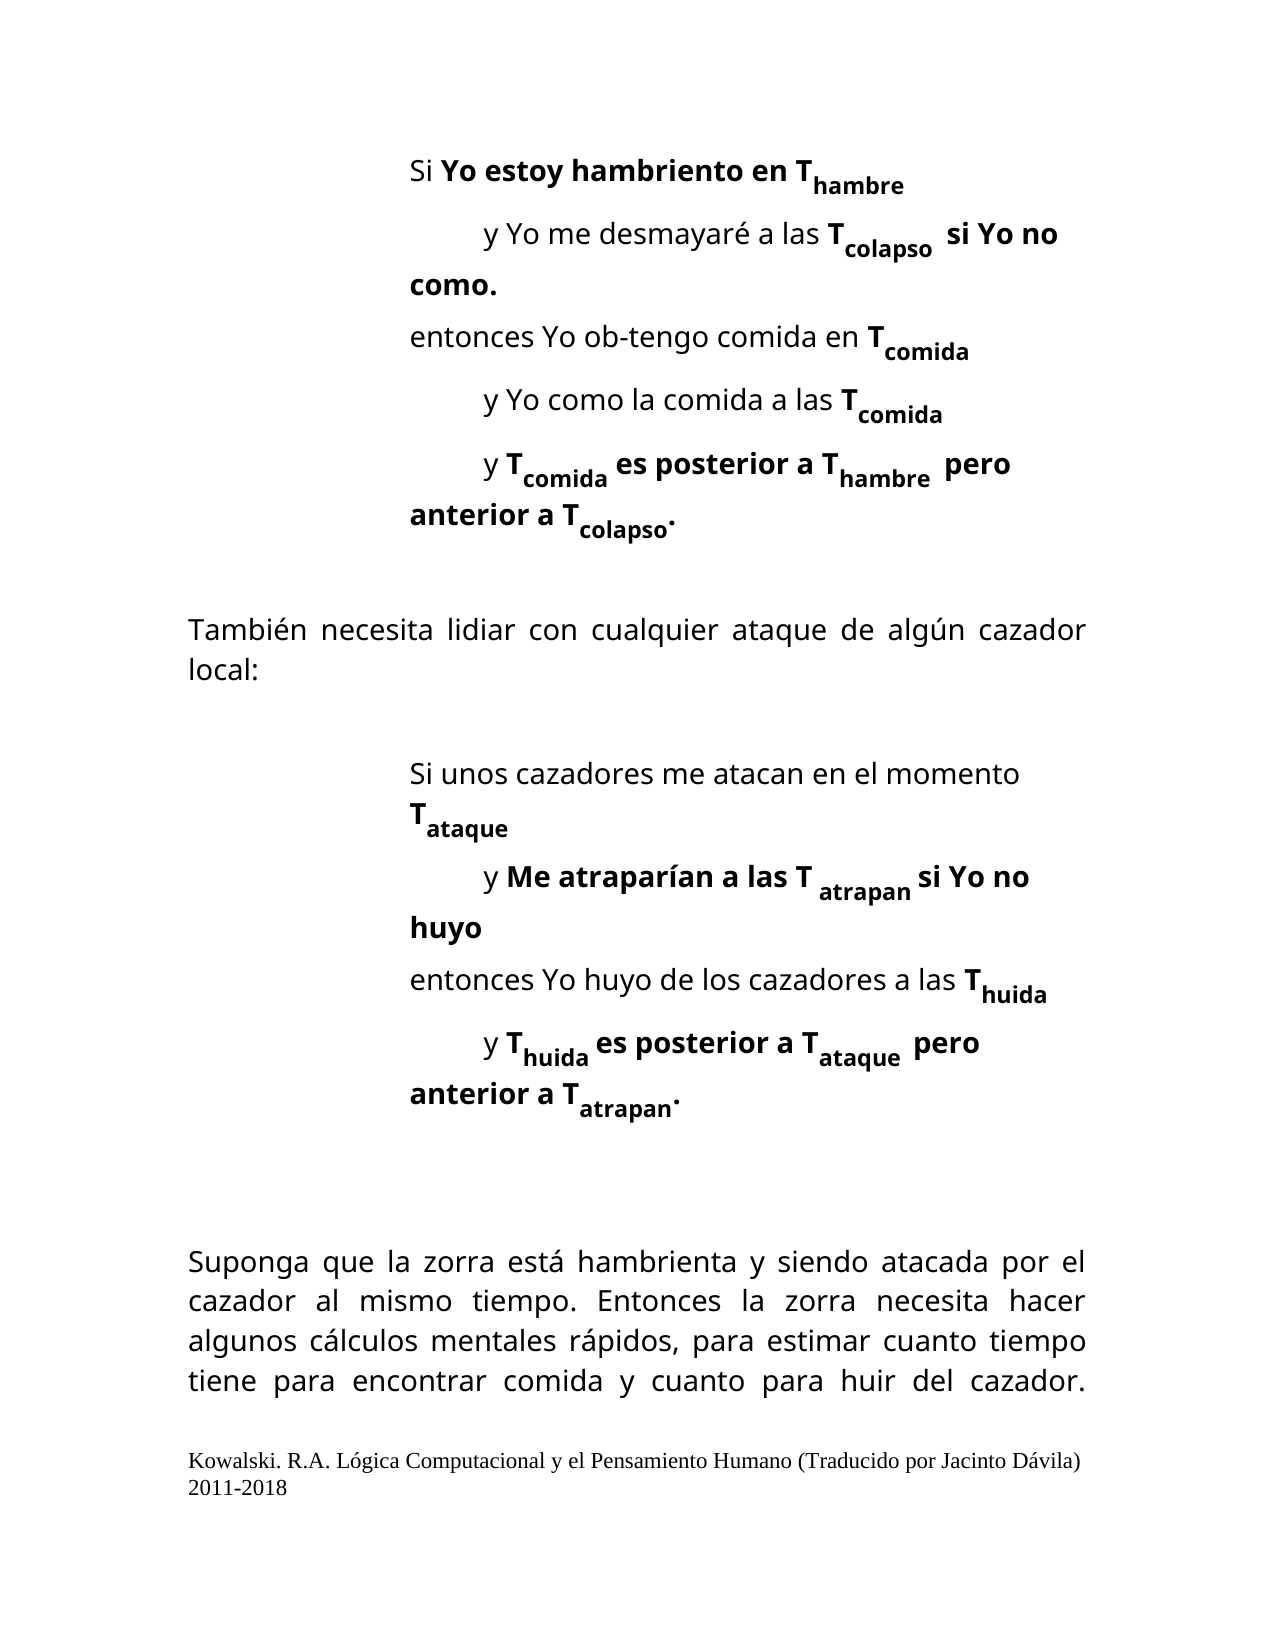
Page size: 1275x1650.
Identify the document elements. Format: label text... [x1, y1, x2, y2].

text entonces Yo ob-tengo comida en Tcomida [409, 316, 1087, 367]
text También necesita lidiar con cualquier ataque de algún cazador local: [188, 609, 1087, 689]
text y Yo como la comida a las Tcomida [409, 380, 1087, 431]
text y Me atraparían a las T atrapan si Yo no huyo [409, 856, 1087, 947]
text y Yo me desmayaré a las Tcolapso si Yo no como. [409, 213, 1087, 304]
text entonces Yo huyo de los cazadores a las Thuida [409, 959, 1087, 1010]
text Suponga que la zorra está hambrienta y siendo atacada por el cazador al mismo tiempo. Entonces la zorra necesita hacer algunos cálculos mentales rápidos, para estimar cuanto tiempo tiene para encontrar comida y cuanto para huir del cazador. [188, 1241, 1087, 1400]
text y Tcomida es posterior a Thambre pero anterior a Tcolapso. [409, 443, 1087, 545]
text y Thuida es posterior a Tataque pero anterior a Tatrapan. [409, 1023, 1087, 1124]
text Si unos cazadores me atacan en el momento Tataque [409, 753, 1087, 844]
text Si Yo estoy hambriento en Thambre [409, 150, 1087, 201]
